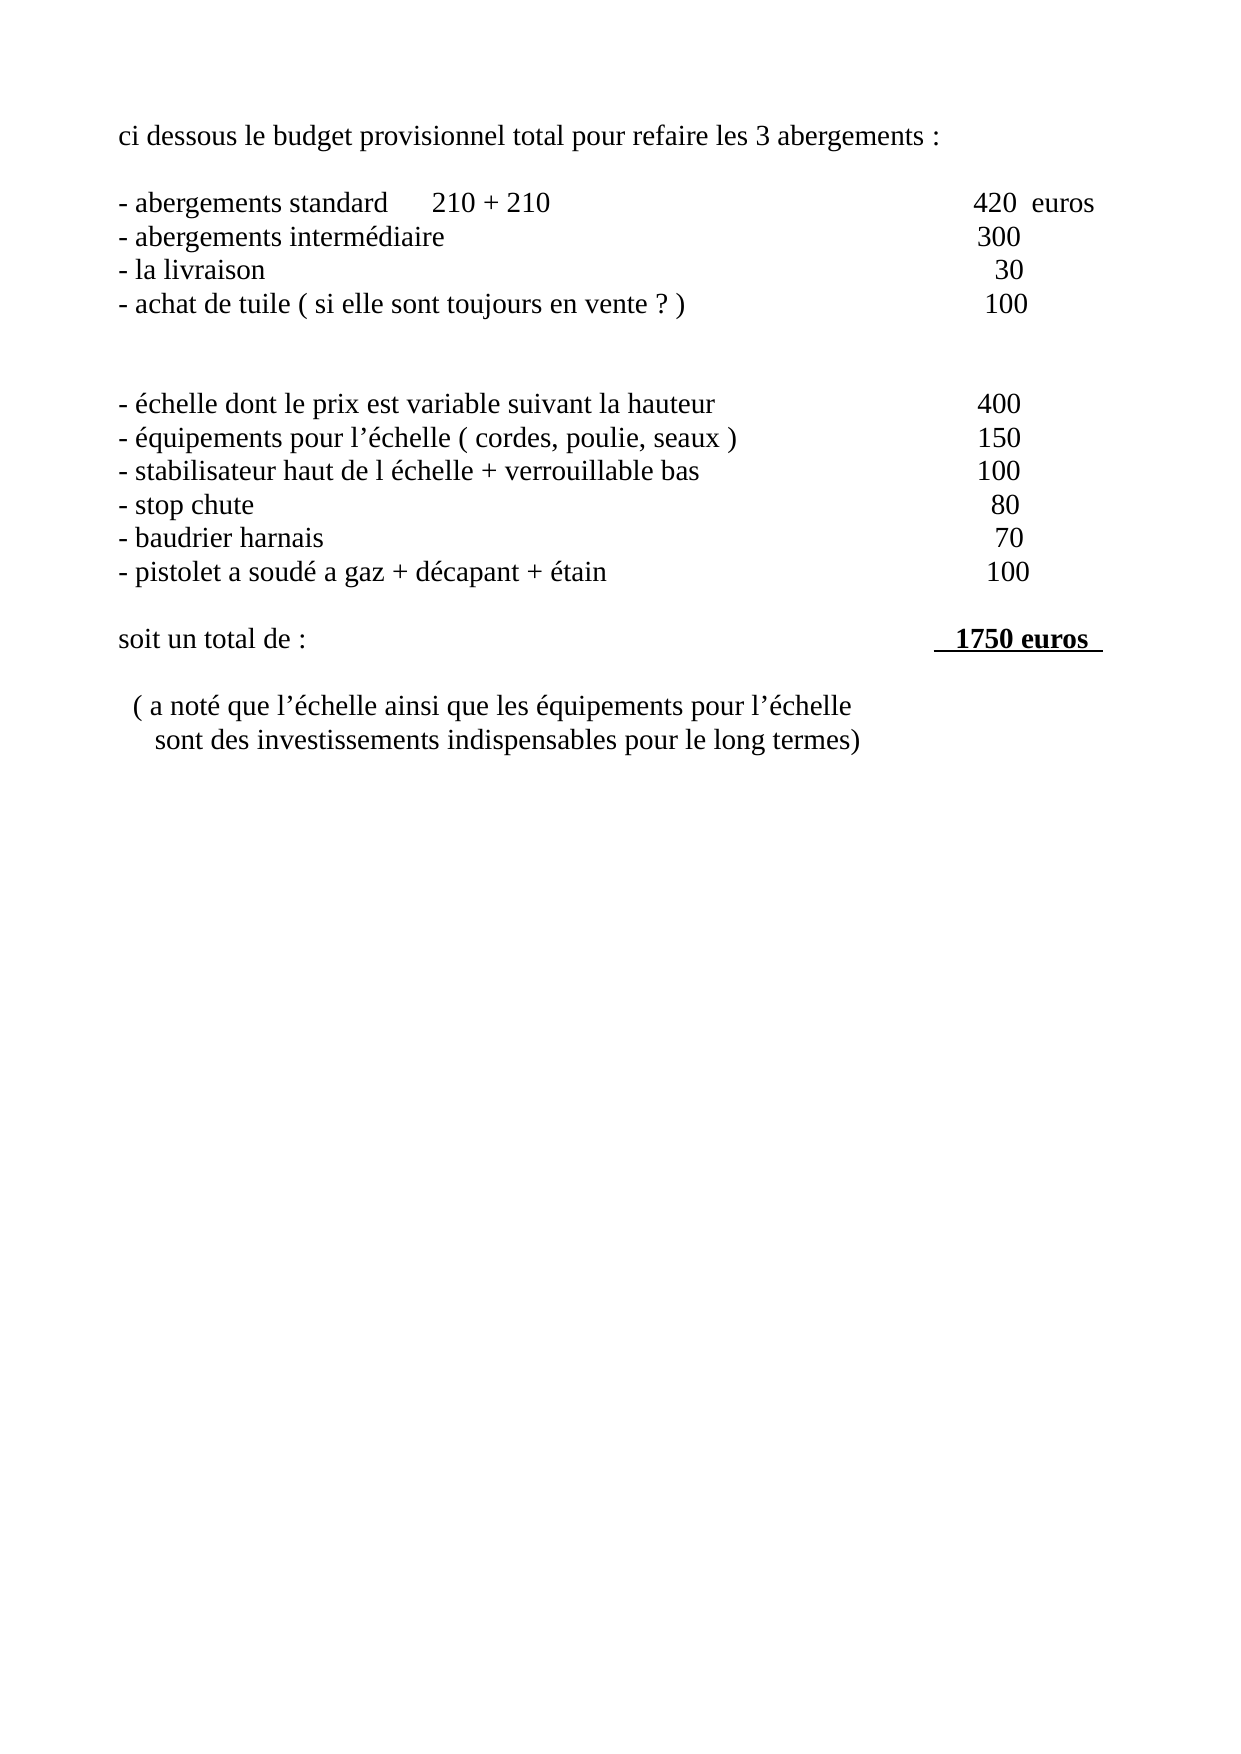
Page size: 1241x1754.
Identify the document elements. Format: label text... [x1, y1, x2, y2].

text - échelle dont le prix est variable suivant la hauteur 400 [118, 386, 1122, 420]
text - abergements standard 210 + 210 420 euros [118, 185, 1122, 219]
text - stabilisateur haut de l échelle + verrouillable bas 100 [118, 453, 1122, 487]
text ( a noté que l’échelle ainsi que les équipements pour l’échelle [118, 688, 1122, 722]
text - la livraison 30 [118, 252, 1122, 286]
text ci dessous le budget provisionnel total pour refaire les 3 abergements : [118, 118, 1122, 152]
text - stop chute 80 [118, 487, 1122, 521]
text - abergements intermédiaire 300 [118, 219, 1122, 252]
text - achat de tuile ( si elle sont toujours en vente ? ) 100 [118, 286, 1122, 319]
text - baudrier harnais 70 [118, 521, 1122, 554]
text sont des investissements indispensables pour le long termes) [118, 722, 1122, 755]
text soit un total de : 1750 euros [118, 621, 1122, 655]
text - pistolet a soudé a gaz + décapant + étain 100 [118, 554, 1122, 588]
text - équipements pour l’échelle ( cordes, poulie, seaux ) 150 [118, 420, 1122, 453]
